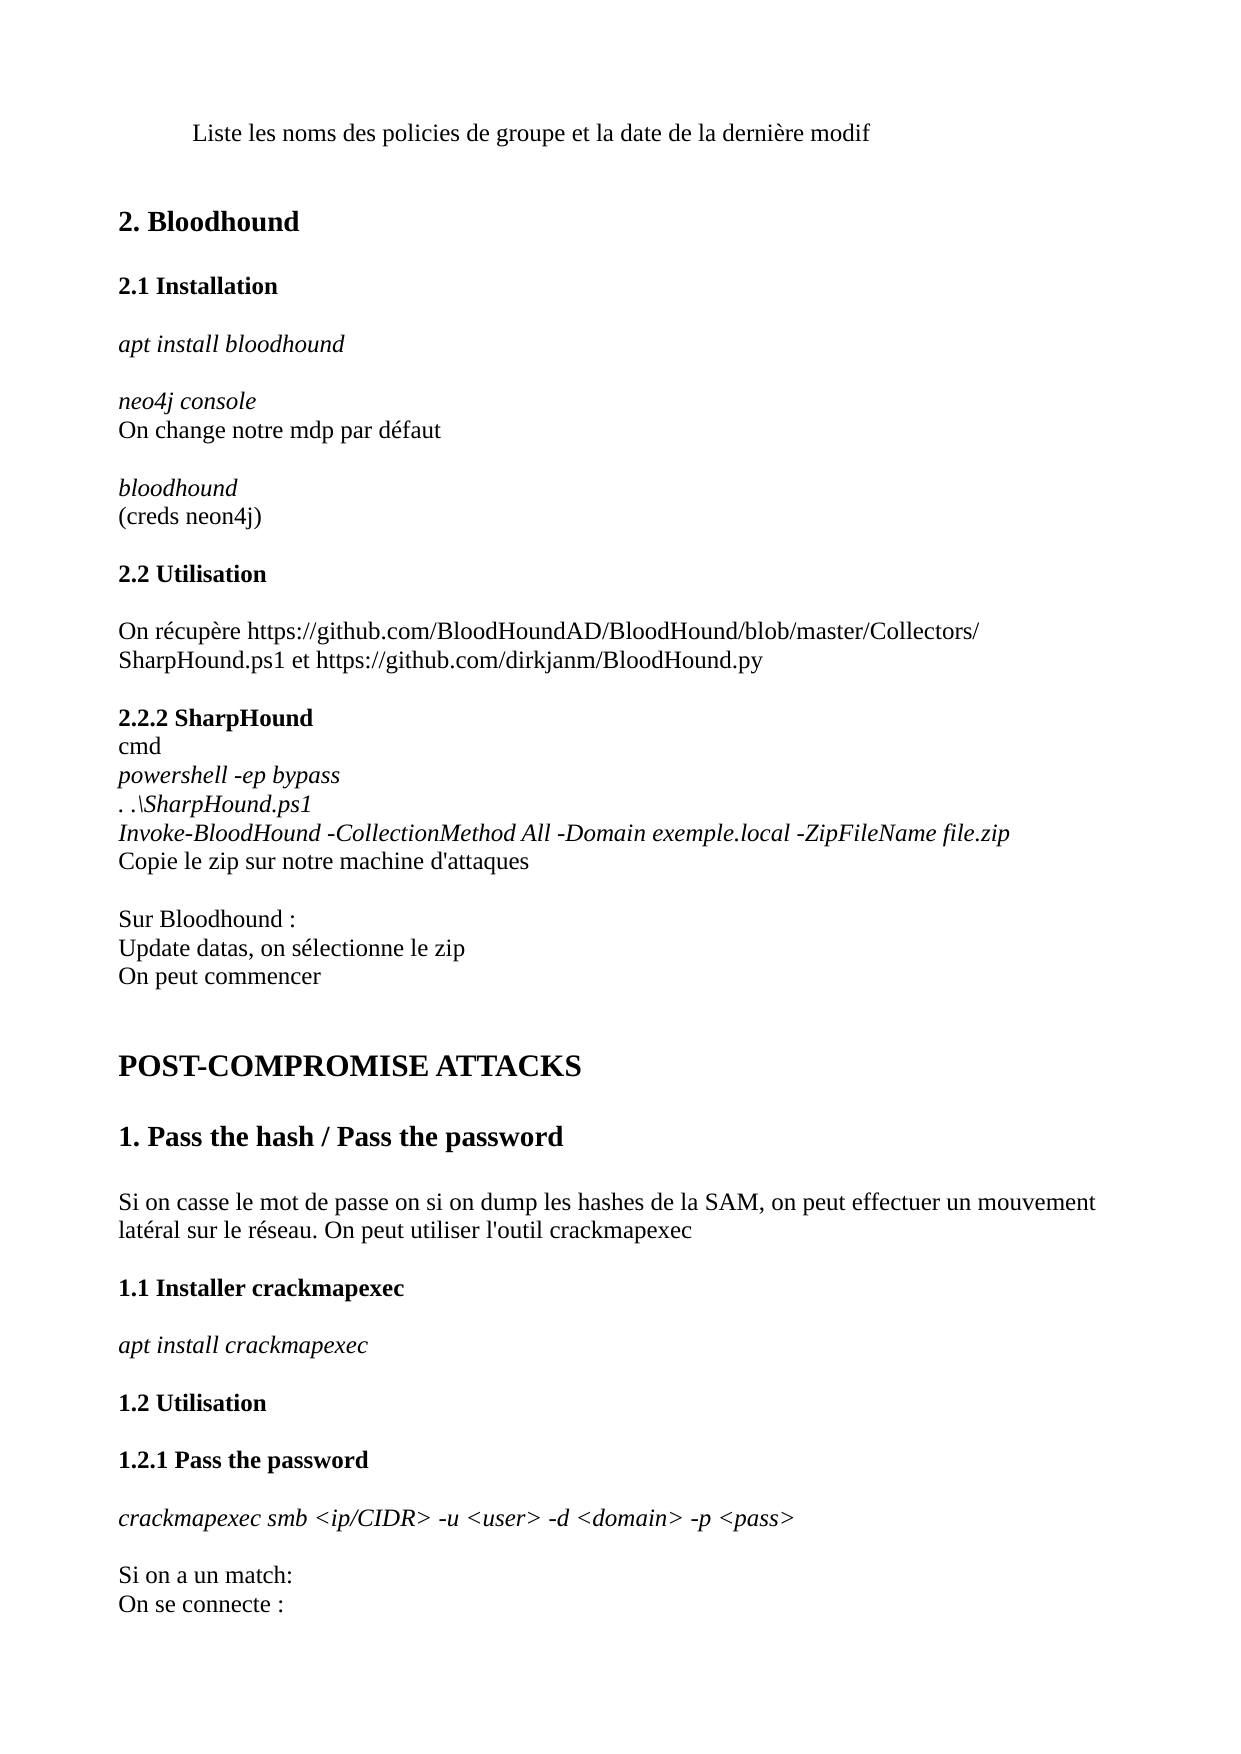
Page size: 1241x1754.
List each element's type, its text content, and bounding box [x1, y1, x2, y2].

text 2.2.2 SharpHound [118, 703, 1122, 731]
text crackmapexec smb <ip/CIDR> -u <user> -d <domain> -p <pass> [118, 1503, 1122, 1532]
text Update datas, on sélectionne le zip [118, 933, 1122, 961]
text On se connecte : [118, 1589, 1122, 1618]
text apt install bloodhound [118, 329, 1122, 358]
text 1. Pass the hash / Pass the password [118, 1119, 1122, 1153]
text On peut commencer [118, 961, 1122, 990]
text 1.2.1 Pass the password [118, 1445, 1122, 1474]
text Liste les noms des policies de groupe et la date de la dernière modif [118, 118, 1122, 147]
text 2.2 Utilisation [118, 559, 1122, 588]
text 1.1 Installer crackmapexec [118, 1273, 1122, 1302]
text apt install crackmapexec [118, 1330, 1122, 1359]
text On récupère https://github.com/BloodHoundAD/BloodHound/blob/master/Collectors/SharpHound.ps1 et https://github.com/dirkjanm/BloodHound.py [118, 616, 1122, 674]
text Invoke-BloodHound -CollectionMethod All -Domain exemple.local -ZipFileName file.zip [118, 818, 1122, 846]
text powershell -ep bypass [118, 760, 1122, 789]
text Copie le zip sur notre machine d'attaques [118, 846, 1122, 875]
text (creds neon4j) [118, 501, 1122, 530]
text POST-COMPROMISE ATTACKS [118, 1048, 1122, 1084]
text 2.1 Installation [118, 271, 1122, 300]
text . .\SharpHound.ps1 [118, 789, 1122, 818]
text Sur Bloodhound : [118, 904, 1122, 933]
text neo4j console [118, 386, 1122, 415]
text 1.2 Utilisation [118, 1388, 1122, 1417]
text Si on a un match: [118, 1560, 1122, 1589]
text On change notre mdp par défaut [118, 415, 1122, 444]
text cmd [118, 731, 1122, 760]
text 2. Bloodhound [118, 204, 1122, 238]
text Si on casse le mot de passe on si on dump les hashes de la SAM, on peut effectuer un mouvement latéral sur le réseau. On peut utiliser l'outil crackmapexec [118, 1187, 1122, 1244]
text bloodhound [118, 473, 1122, 501]
